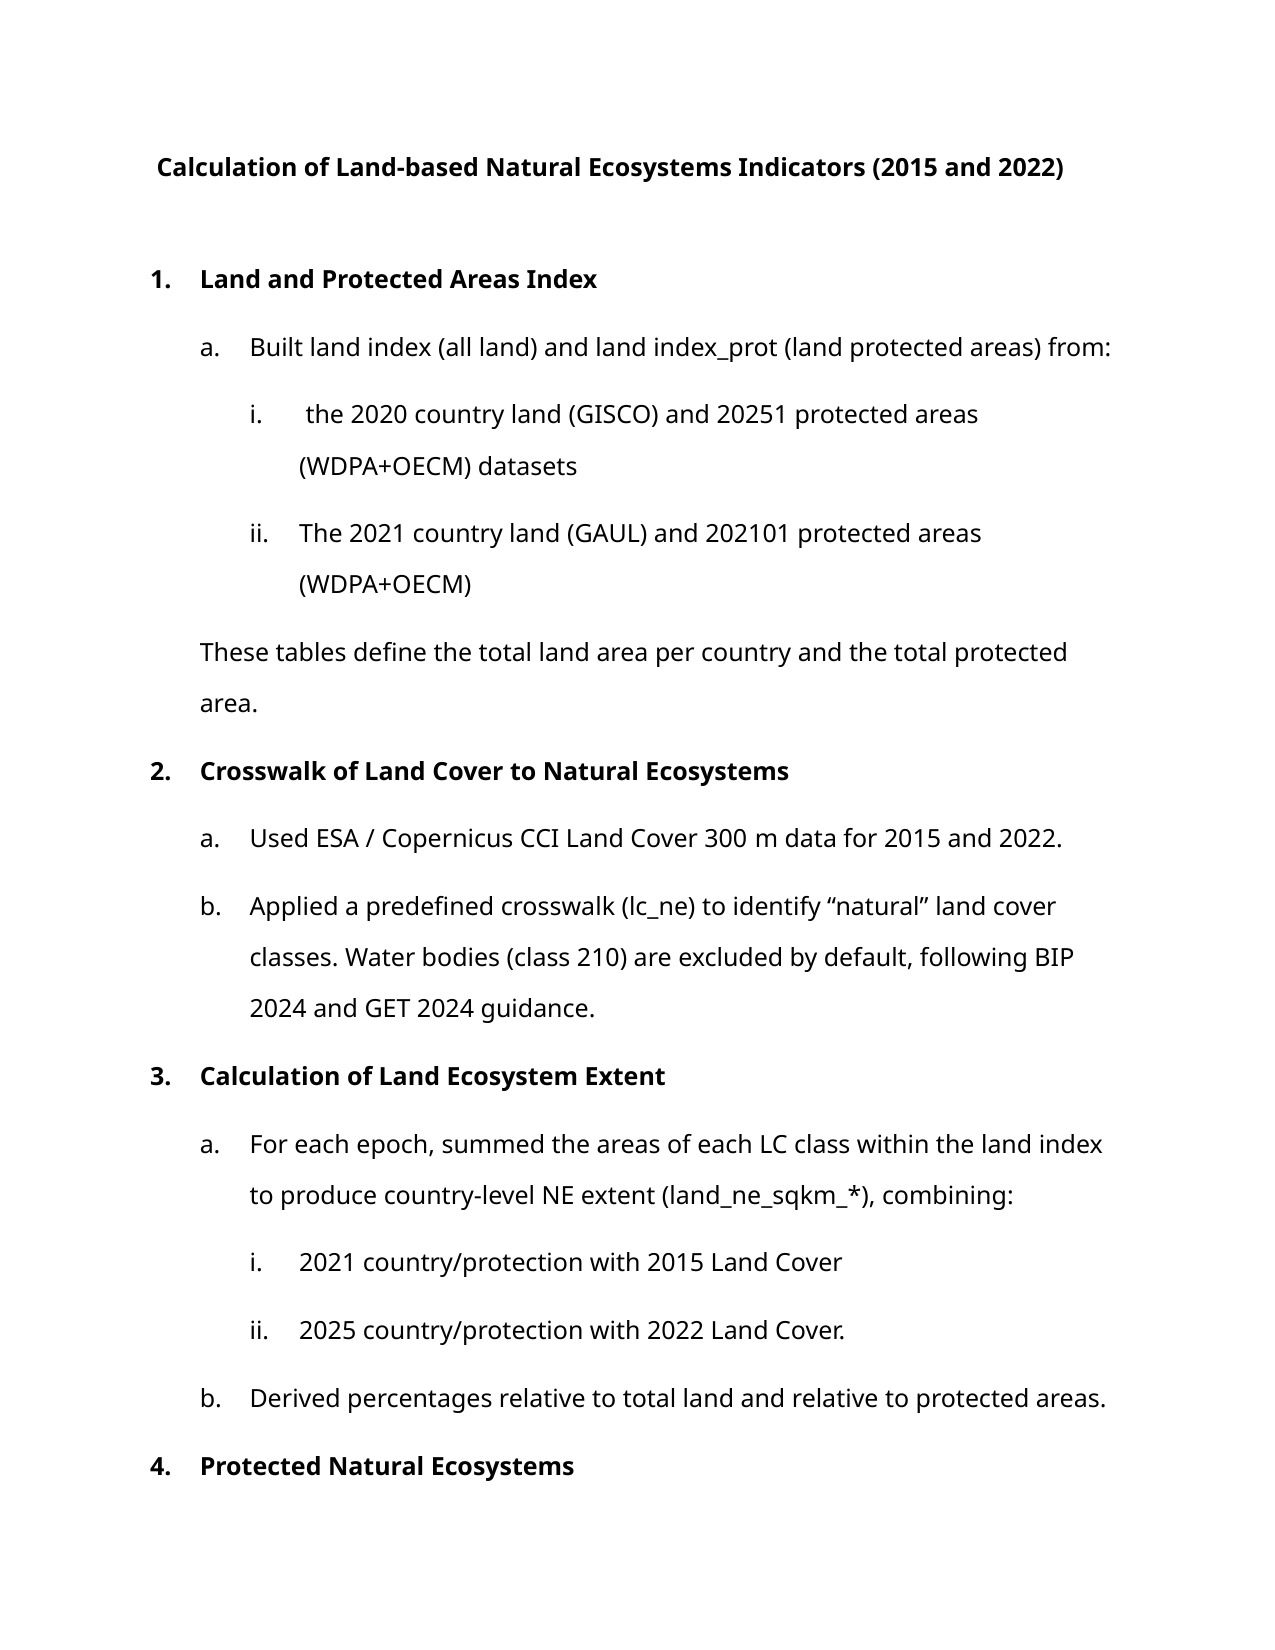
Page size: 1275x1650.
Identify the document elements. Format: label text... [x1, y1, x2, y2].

list For each epoch, summed the areas of each LC class within the land index to produce country-level NE extent (land_ne_sqkm_*), combining: [199, 1126, 1125, 1211]
list Protected Natural Ecosystems [150, 1448, 1125, 1482]
list Derived percentages relative to total land and relative to protected areas. [199, 1380, 1125, 1414]
list Calculation of Land Ecosystem Extent [150, 1058, 1125, 1093]
list Used ESA / Copernicus CCI Land Cover 300 m data for 2015 and 2022. [199, 821, 1125, 855]
list 2025 country/protection with 2022 Land Cover. [249, 1313, 1125, 1347]
list the 2020 country land (GISCO) and 20251 protected areas (WDPA+OECM) datasets [249, 397, 1125, 482]
list Land and Protected Areas Index [150, 262, 1125, 296]
text These tables define the total land area per country and the total protected area. [199, 634, 1125, 720]
list 2021 country/protection with 2015 Land Cover [249, 1245, 1125, 1279]
list The 2021 country land (GAUL) and 202101 protected areas (WDPA+OECM) [249, 516, 1125, 601]
text Calculation of Land-based Natural Ecosystems Indicators (2015 and 2022) [150, 150, 1125, 184]
list Built land index (all land) and land index_prot (land protected areas) from: [199, 329, 1125, 363]
list Crosswalk of Land Cover to Natural Ecosystems [150, 753, 1125, 787]
list Applied a predefined crosswalk (lc_ne) to identify “natural” land cover classes. Water bodies (class 210) are excluded by default, following BIP 2024 and GET 2024 guidance. [199, 889, 1125, 1025]
